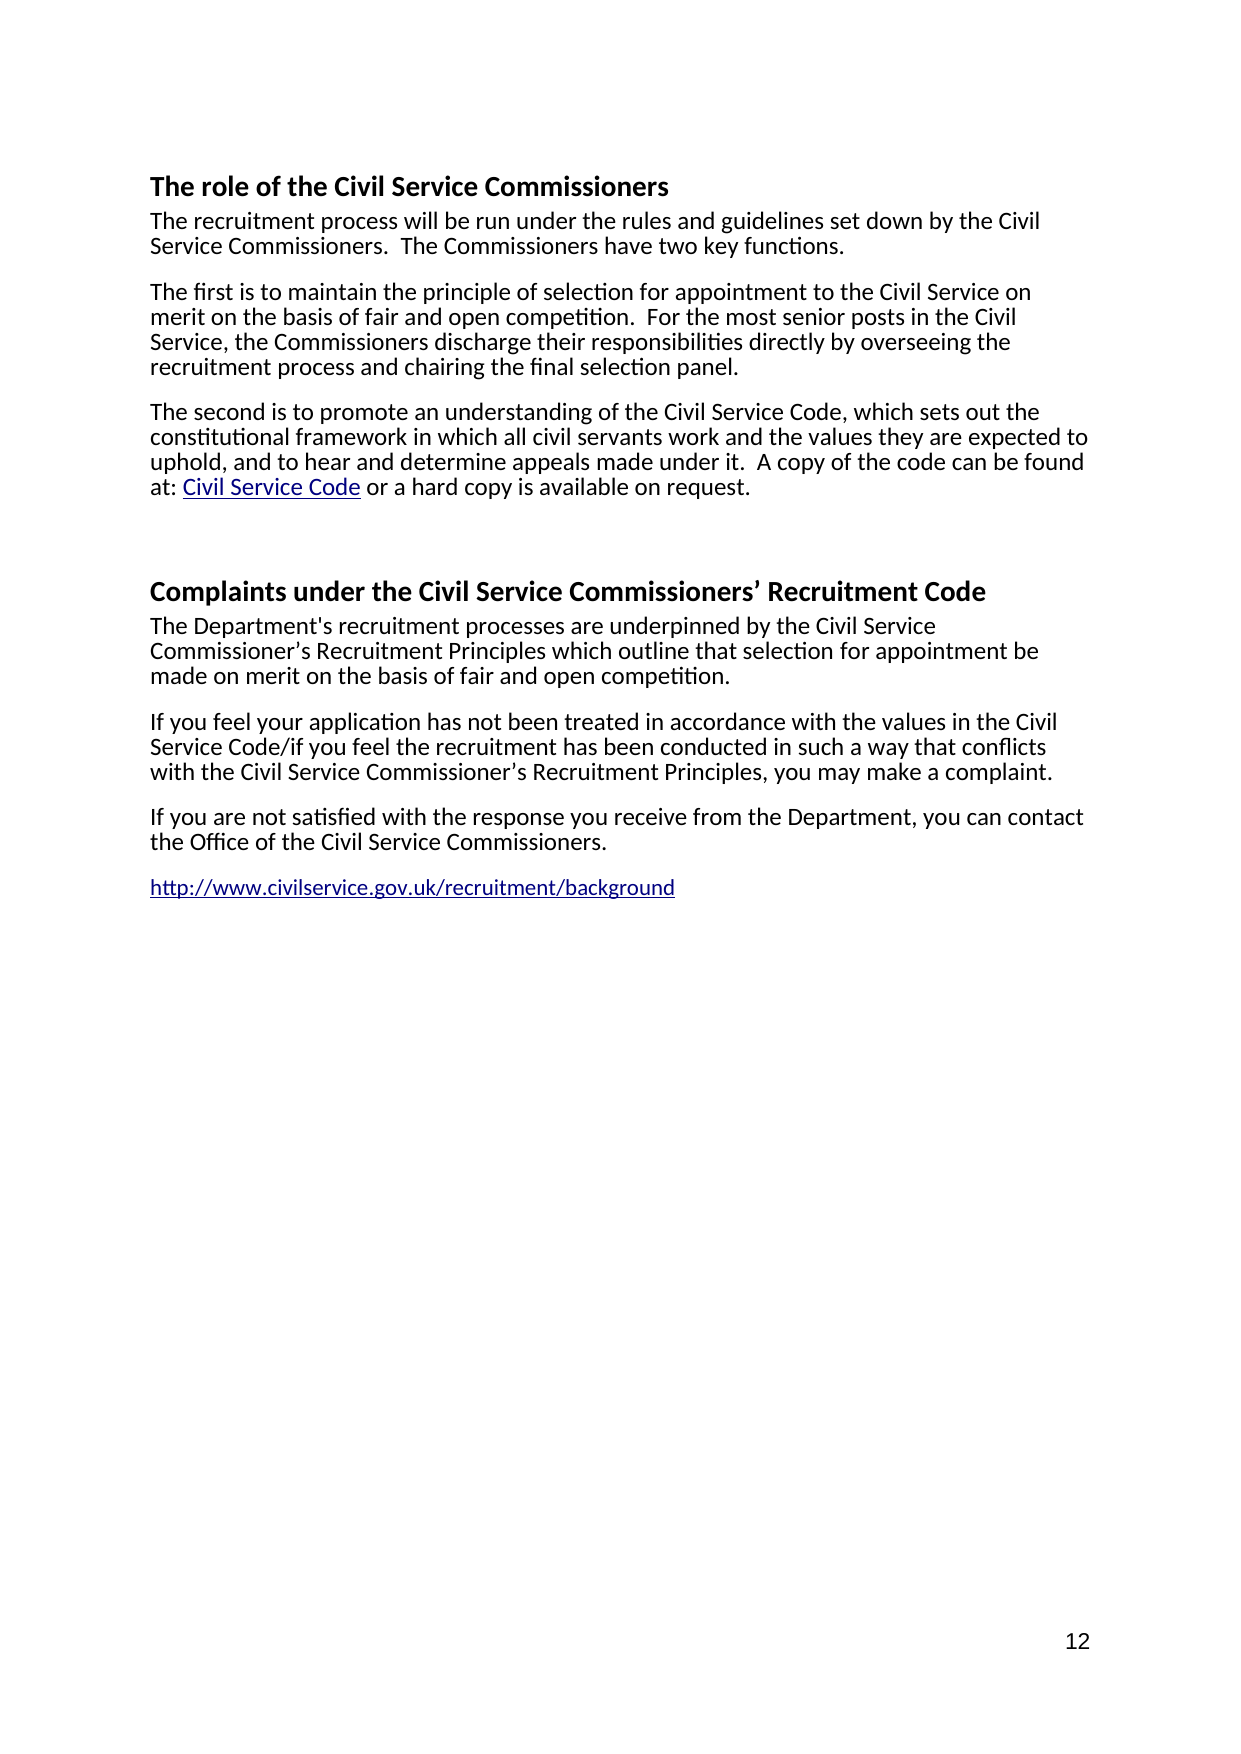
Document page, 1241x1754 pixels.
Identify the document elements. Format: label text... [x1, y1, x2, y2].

text If you are not satisfied with the response you receive from the Department, you can contact the Office of the Civil Service Commissioners. [150, 807, 1090, 857]
subtitle Complaints under the Civil Service Commissioners’ Recruitment Code [150, 580, 1090, 609]
text The recruitment process will be run under the rules and guidelines set down by the Civil Service Commissioners. The Commissioners have two key functions. [150, 210, 1090, 260]
text The first is to maintain the principle of selection for appointment to the Civil Service on merit on the basis of fair and open competition. For the most senior posts in the Civil Service, the Commissioners discharge their responsibilities directly by overseeing the recruitment process and chairing the final selection panel. [150, 281, 1090, 381]
text The Department's recruitment processes are underpinned by the Civil Service Commissioner’s Recruitment Principles which outline that selection for appointment be made on merit on the basis of fair and open competition. [150, 615, 1090, 690]
text If you feel your application has not been treated in accordance with the values in the Civil Service Code/if you feel the recruitment has been conducted in such a way that conflicts with the Civil Service Commissioner’s Recruitment Principles, you may make a complaint. [150, 711, 1090, 786]
text The second is to promote an understanding of the Civil Service Code, which sets out the constitutional framework in which all civil servants work and the values they are expected to uphold, and to hear and determine appeals made under it. A copy of the code can be found at: Civil Service Code or a hard copy is available on request. [150, 402, 1090, 502]
subtitle The role of the Civil Service Commissioners [150, 175, 1090, 204]
text http://www.civilservice.gov.uk/recruitment/background [150, 878, 1090, 901]
